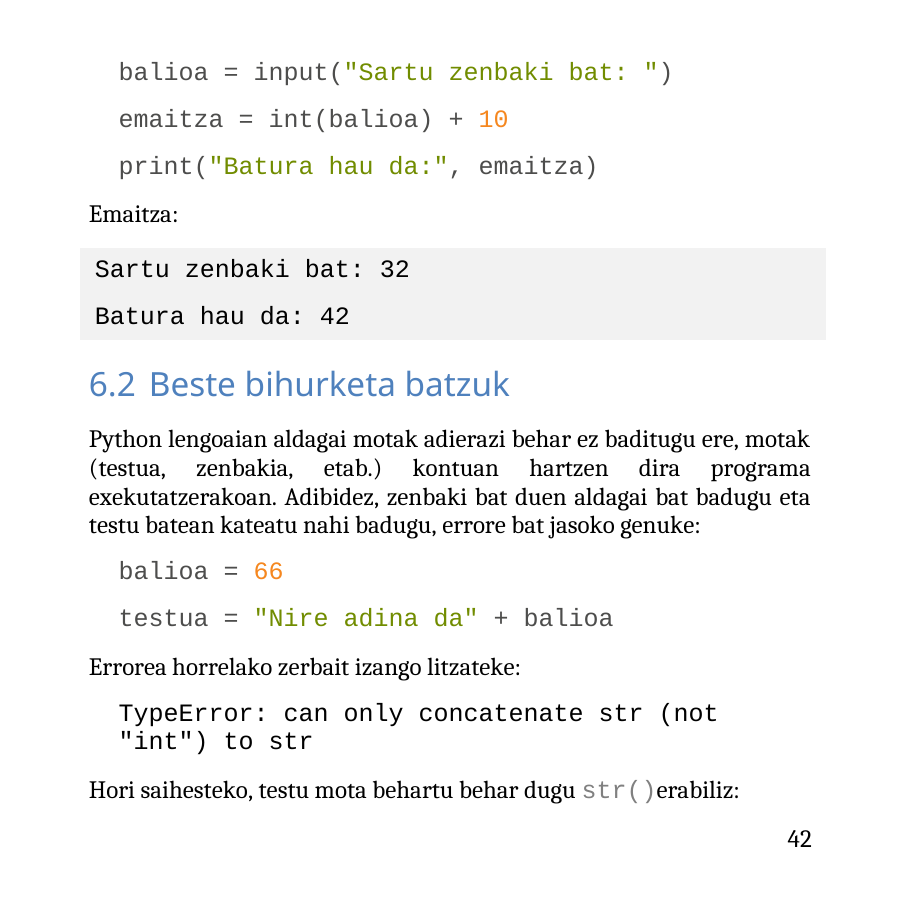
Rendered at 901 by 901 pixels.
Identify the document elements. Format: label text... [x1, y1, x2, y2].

text Errorea horrelako zerbait izango litzateke: [89, 653, 811, 682]
text TypeError: can only concatenate str (not "int") to str [118, 700, 811, 757]
text balioa = 66 [118, 559, 811, 587]
text Hori saihesteko, testu mota behartu behar dugu str()erabiliz: [89, 776, 811, 806]
text Sartu zenbaki bat: 32 [86, 254, 820, 284]
text Python lengoaian aldagai motak adierazi behar ez baditugu ere, motak (testua, zenbakia, etab.) kontuan hartzen dira programa exekutatzerakoan. Adibidez, zenbaki bat duen aldagai bat badugu eta testu batean kateatu nahi badugu, errore bat jasoko genuke: [89, 425, 811, 540]
text Emaitza: [89, 200, 811, 229]
text testua = "Nire adina da" + balioa [118, 606, 811, 634]
text print("Batura hau da:", emaitza) [118, 153, 811, 182]
subtitle Beste bihurketa batzuk [89, 361, 811, 406]
text emaitza = int(balioa) + 10 [118, 106, 811, 134]
text Batura hau da: 42 [86, 295, 820, 334]
text balioa = input("Sartu zenbaki bat: ") [118, 59, 811, 87]
